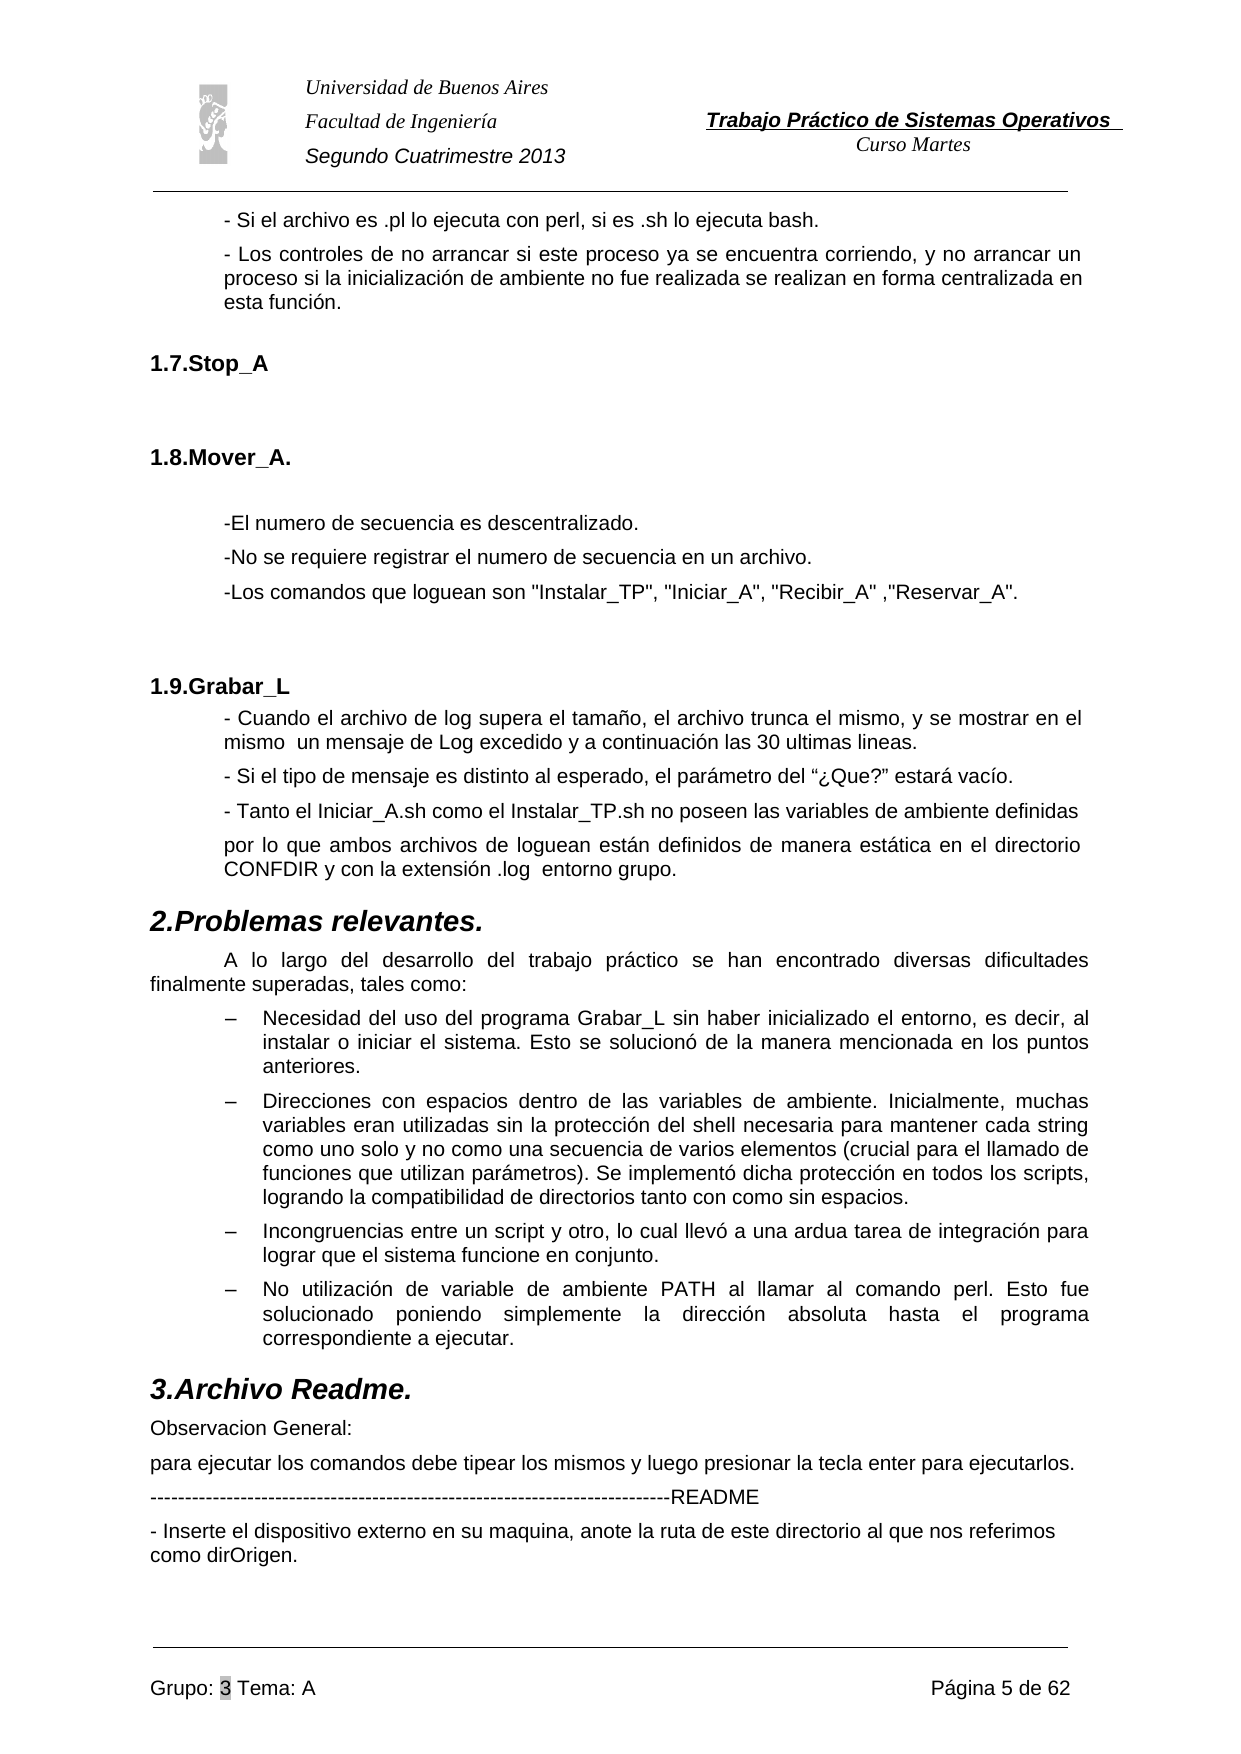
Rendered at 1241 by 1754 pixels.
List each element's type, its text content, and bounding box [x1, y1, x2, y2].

list Incongruencias entre un script y otro, lo cual llevó a una ardua tarea de integración para lograr que el sistema funcione en conjunto. [225, 1219, 1090, 1267]
text A lo largo del desarrollo del trabajo práctico se han encontrado diversas dificultades finalmente superadas, tales como: [150, 948, 1090, 996]
text por lo que ambos archivos de loguean están definidos de manera estática en el directorio CONFDIR y con la extensión .log entorno grupo. [150, 833, 1090, 881]
text -Los comandos que loguean son "Instalar_TP", "Iniciar_A", "Recibir_A" ,"Reservar_A". [150, 579, 1090, 603]
subtitle 2.Problemas relevantes. [150, 904, 1090, 937]
text - Si el archivo es .pl lo ejecuta con perl, si es .sh lo ejecuta bash. [150, 208, 1090, 232]
text para ejecutar los comandos debe tipear los mismos y luego presionar la tecla enter para ejecutarlos. [150, 1451, 1090, 1474]
text - Inserte el dispositivo externo en su maquina, anote la ruta de este directorio al que nos referimos como dirOrigen. [150, 1519, 1090, 1567]
list Necesidad del uso del programa Grabar_L sin haber inicializado el entorno, es decir, al instalar o iniciar el sistema. Esto se solucionó de la manera mencionada en los puntos anteriores. [225, 1006, 1090, 1078]
list Direcciones con espacios dentro de las variables de ambiente. Inicialmente, muchas variables eran utilizadas sin la protección del shell necesaria para mantener cada string como uno solo y no como una secuencia de varios elementos (crucial para el llamado de funciones que utilizan parámetros). Se implementó dicha protección en todos los scripts, logrando la compatibilidad de directorios tanto con como sin espacios. [225, 1088, 1090, 1208]
text -No se requiere registrar el numero de secuencia en un archivo. [150, 545, 1090, 569]
text -El numero de secuencia es descentralizado. [150, 511, 1090, 535]
subtitle 1.8.Mover_A. [150, 444, 1090, 470]
list No utilización de variable de ambiente PATH al llamar al comando perl. Esto fue solucionado poniendo simplemente la dirección absoluta hasta el programa correspondiente a ejecutar. [225, 1277, 1090, 1349]
subtitle 1.9.Grabar_L [150, 673, 1090, 700]
text - Cuando el archivo de log supera el tamaño, el archivo trunca el mismo, y se mostrar en el mismo un mensaje de Log excedido y a continuación las 30 ultimas lineas. [150, 706, 1090, 754]
text - Los controles de no arrancar si este proceso ya se encuentra corriendo, y no arrancar un proceso si la inicialización de ambiente no fue realizada se realizan en forma centralizada en esta función. [150, 242, 1090, 314]
text ---------------------------------------------------------------------------README [150, 1485, 1090, 1509]
text - Tanto el Iniciar_A.sh como el Instalar_TP.sh no poseen las variables de ambiente definidas [150, 799, 1090, 823]
text - Si el tipo de mensaje es distinto al esperado, el parámetro del “¿Que?” estará vacío. [150, 764, 1090, 788]
text Observacion General: [150, 1416, 1090, 1440]
subtitle 1.7.Stop_A [150, 349, 1090, 376]
picture [198, 82, 231, 166]
subtitle 3.Archivo Readme. [150, 1372, 1090, 1406]
